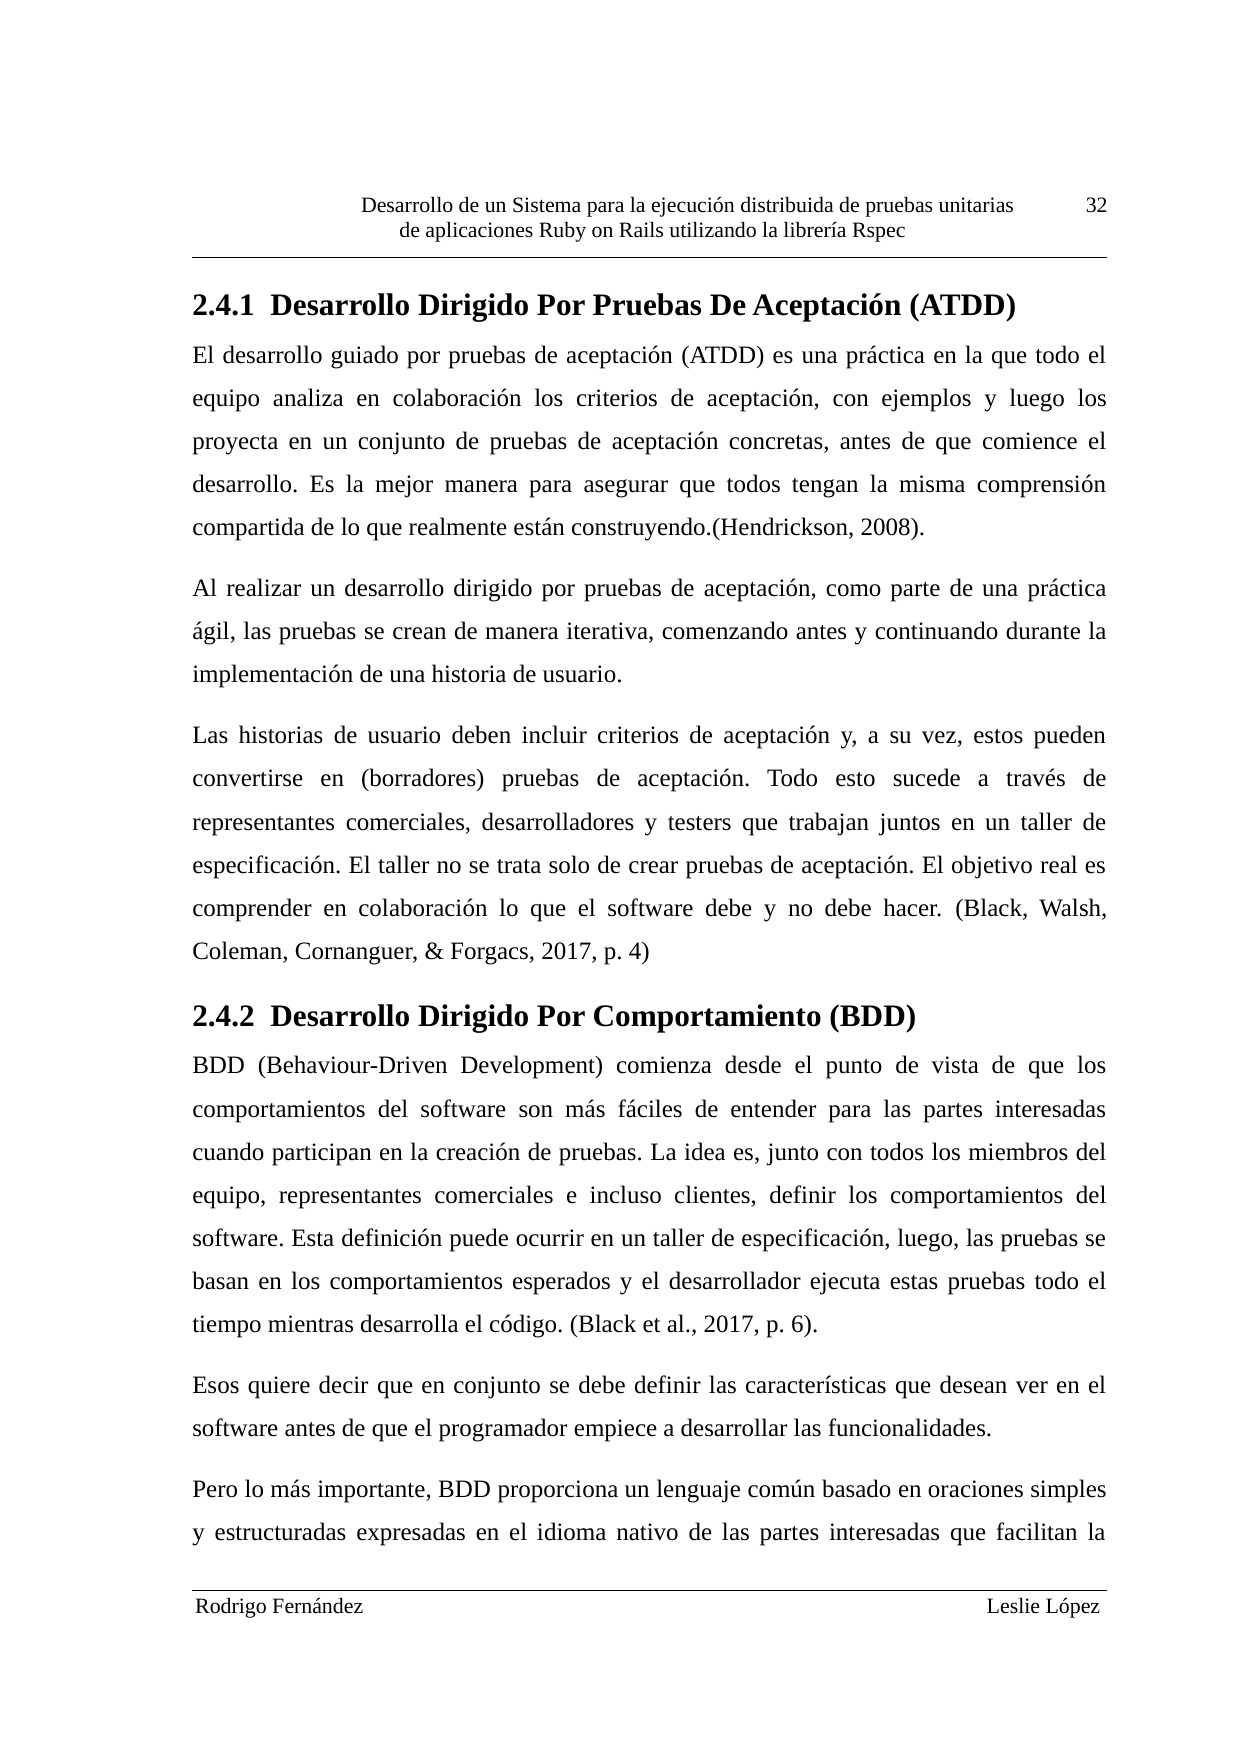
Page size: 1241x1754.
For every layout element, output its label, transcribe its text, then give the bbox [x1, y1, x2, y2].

text BDD (Behaviour-Driven Development) comienza desde el punto de vista de que los comportamientos del software son más fáciles de entender para las partes interesadas cuando participan en la creación de pruebas. La idea es, junto con todos los miembros del equipo, representantes comerciales e incluso clientes, definir los comportamientos del software. Esta definición puede ocurrir en un taller de especificación, luego, las pruebas se basan en los comportamientos esperados y el desarrollador ejecuta estas pruebas todo el tiempo mientras desarrolla el código. (Black et al., 2017, p. 6).⁠ [192, 1051, 1107, 1338]
text Las historias de usuario deben incluir criterios de aceptación y, a su vez, estos pueden convertirse en (borradores) pruebas de aceptación. Todo esto sucede a través de representantes comerciales, desarrolladores y testers que trabajan juntos en un taller de especificación. El taller no se trata solo de crear pruebas de aceptación. El objetivo real es comprender en colaboración lo que el software debe y no debe hacer. (Black, Walsh, Coleman, Cornanguer, & Forgacs, 2017, p. 4)⁠ [192, 720, 1107, 965]
text Al realizar un desarrollo dirigido por pruebas de aceptación, como parte de una práctica ágil, las pruebas se crean de manera iterativa, comenzando antes y continuando durante la implementación de una historia de usuario. [192, 573, 1107, 688]
text El desarrollo guiado por pruebas de aceptación (ATDD) es una práctica en la que todo el equipo analiza en colaboración los criterios de aceptación, con ejemplos y luego los proyecta en un conjunto de pruebas de aceptación concretas, antes de que comience el desarrollo. Es la mejor manera para asegurar que todos tengan la misma comprensión compartida de lo que realmente están construyendo.(Hendrickson, 2008). [192, 340, 1107, 541]
subtitle Desarrollo dirigido por pruebas de aceptación (ATDD) [192, 286, 1107, 322]
text Pero lo más importante, BDD proporciona un lenguaje común basado en oraciones simples y estructuradas expresadas en el idioma nativo de las partes interesadas que facilitan la [192, 1474, 1107, 1546]
text Esos quiere decir que en conjunto se debe definir las características que desean ver en el software antes de que el programador empiece a desarrollar las funcionalidades. [192, 1370, 1107, 1442]
subtitle Desarrollo dirigido por comportamiento (BDD) [192, 997, 1107, 1033]
